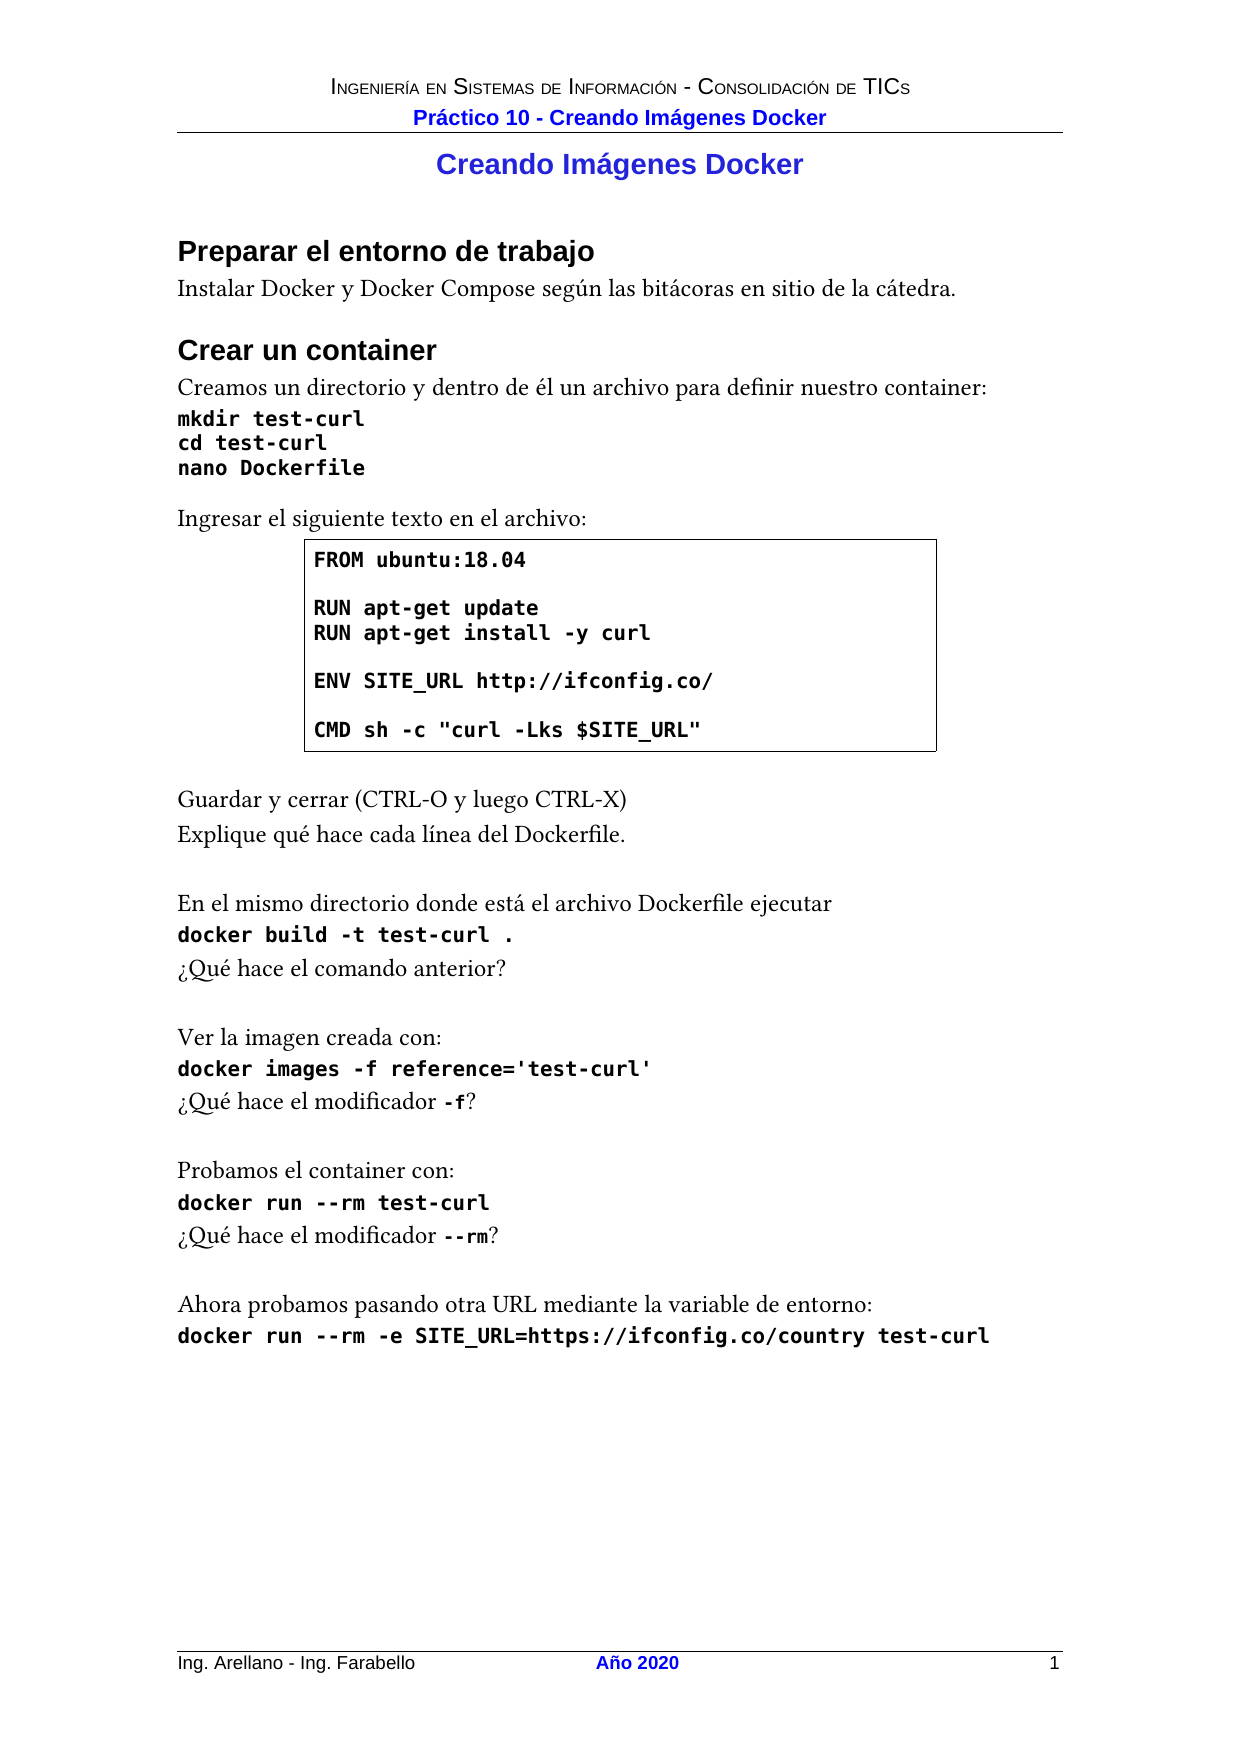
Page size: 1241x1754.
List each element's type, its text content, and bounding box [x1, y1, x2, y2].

text docker build -t test-curl . [177, 923, 1063, 948]
text Explique qué hace cada línea del Dockerfile. [177, 820, 1063, 849]
text RUN apt-get install -y curl [313, 621, 927, 645]
text CMD sh -c "curl -Lks $SITE_URL" [313, 718, 927, 742]
text Ver la imagen creada con: [177, 1023, 1063, 1051]
text FROM ubuntu:18.04 [313, 548, 927, 572]
text Probamos el container con: [177, 1156, 1063, 1185]
text En el mismo directorio donde está el archivo Dockerfile ejecutar [177, 889, 1063, 918]
text mkdir test-curl [177, 407, 1063, 432]
text Guardar y cerrar (CTRL-O y luego CTRL-X) [177, 786, 1063, 814]
text RUN apt-get update [313, 596, 927, 621]
text docker run --rm test-curl [177, 1191, 1063, 1215]
text Ahora probamos pasando otra URL mediante la variable de entorno: [177, 1290, 1063, 1318]
text Instalar Docker y Docker Compose según las bitácoras en sitio de la cátedra. [177, 274, 1063, 303]
text ¿Qué hace el comando anterior? [177, 954, 1063, 982]
text ¿Qué hace el modificador --rm? [177, 1221, 1063, 1249]
subtitle Creando Imágenes Docker [177, 148, 1063, 180]
text cd test-curl [177, 432, 1063, 456]
text docker run --rm -e SITE_URL=https://ifconfig.co/country test-curl [177, 1324, 1063, 1349]
text Ingresar el siguiente texto en el archivo: [177, 504, 1063, 533]
subtitle Preparar el entorno de trabajo [177, 235, 1063, 268]
subtitle Crear un container [177, 334, 1063, 367]
text docker images -f reference='test-curl' [177, 1057, 1063, 1081]
text ENV SITE_URL http://ifconfig.co/ [313, 669, 927, 693]
text Creamos un directorio y dentro de él un archivo para definir nuestro container: [177, 373, 1063, 401]
text ¿Qué hace el modificador -f? [177, 1087, 1063, 1116]
text nano Dockerfile [177, 456, 1063, 480]
